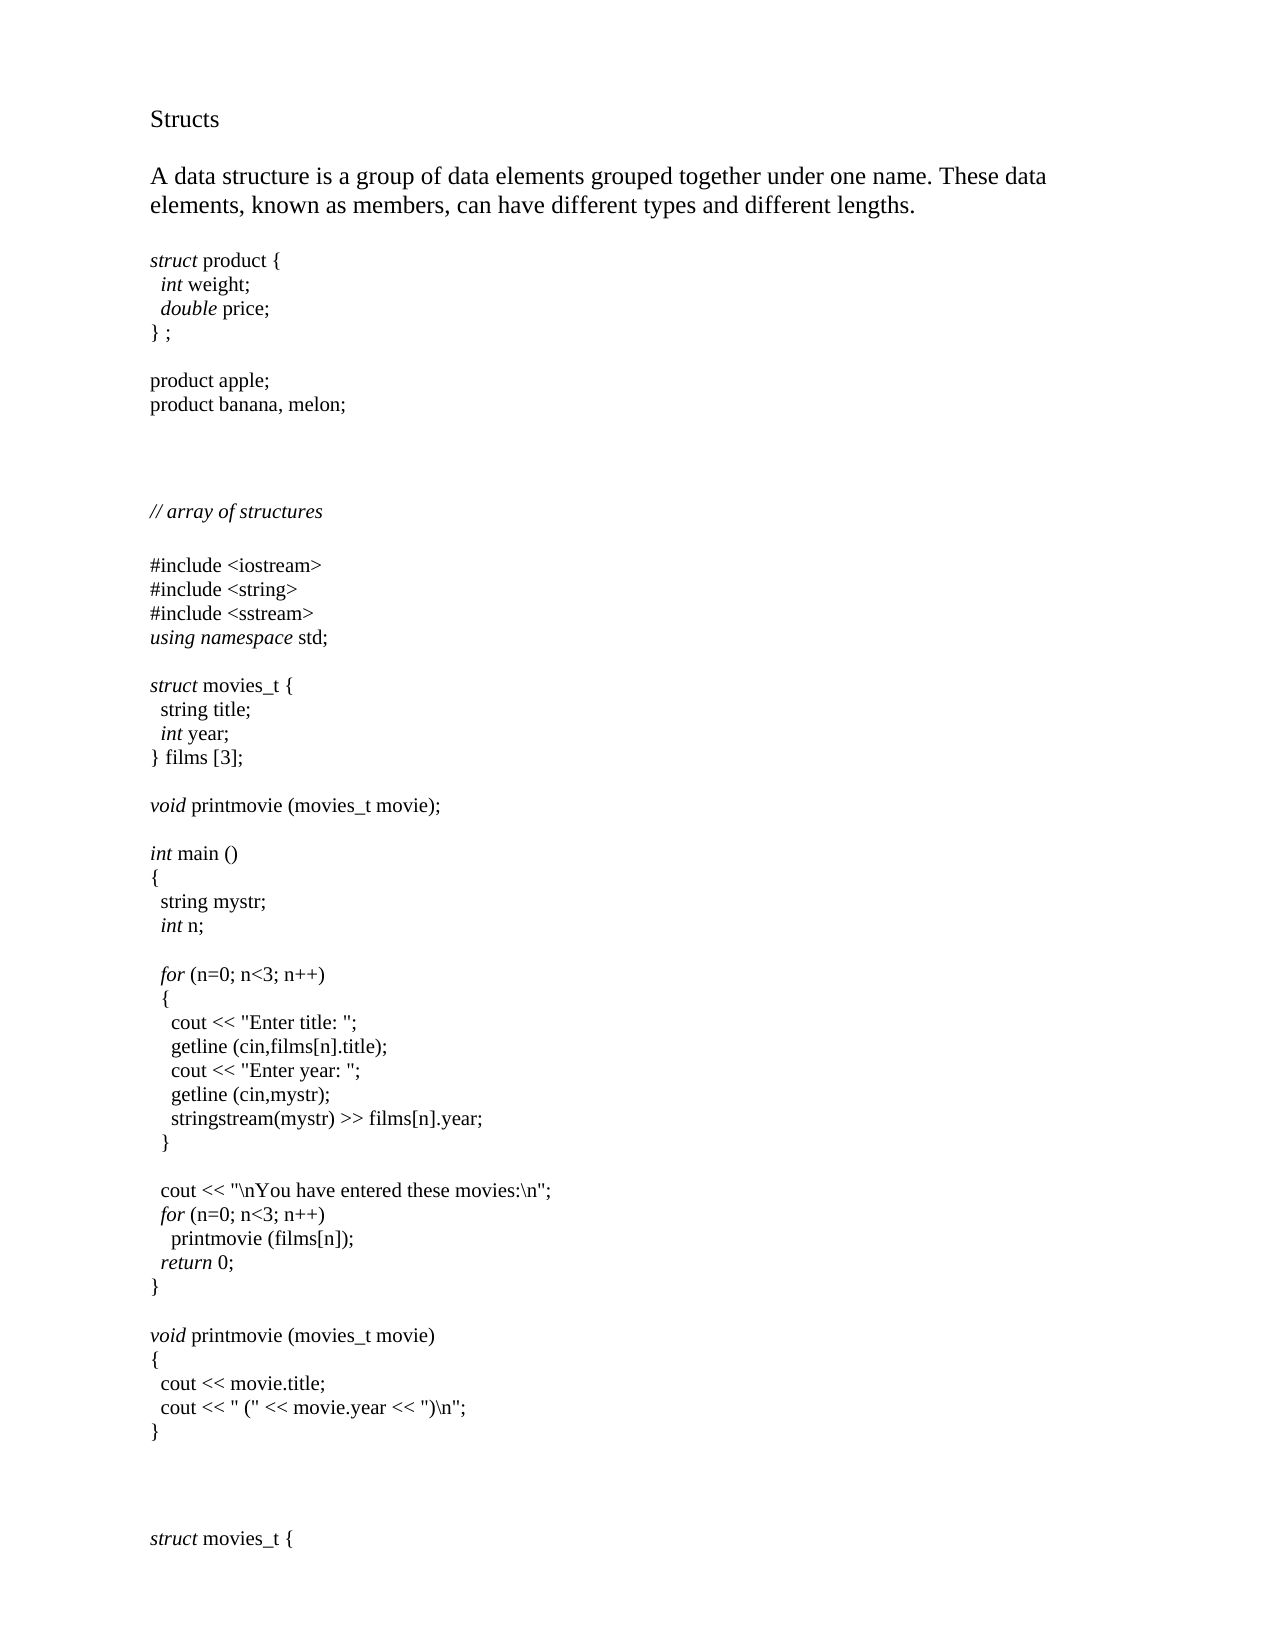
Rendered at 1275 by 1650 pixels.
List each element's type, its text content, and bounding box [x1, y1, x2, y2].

text } films [3]; [150, 745, 1125, 769]
text string title; [150, 697, 1125, 721]
text return 0; [150, 1250, 1125, 1274]
text int weight; [150, 272, 1125, 296]
text void printmovie (movies_t movie) [150, 1322, 1125, 1347]
text getline (cin,mystr); [150, 1082, 1125, 1106]
text cout << movie.title; [150, 1371, 1125, 1395]
text { [150, 865, 1125, 889]
text struct product { [150, 247, 1125, 272]
text // array of structures [150, 499, 1125, 523]
text int year; [150, 721, 1125, 745]
text using namespace std; [150, 625, 1125, 649]
text for (n=0; n<3; n++) [150, 962, 1125, 986]
text product banana, melon; [150, 392, 1125, 416]
text cout << "Enter year: "; [150, 1058, 1125, 1082]
text A data structure is a group of data elements grouped together under one name. These data elements, known as members, can have different types and different lengths. [150, 161, 1125, 219]
text cout << "\nYou have entered these movies:\n"; [150, 1178, 1125, 1202]
text void printmovie (movies_t movie); [150, 793, 1125, 817]
text #include <iostream> [150, 552, 1125, 577]
text } ; [150, 320, 1125, 344]
text #include <string> [150, 577, 1125, 601]
text { [150, 1347, 1125, 1371]
text string mystr; [150, 889, 1125, 913]
text } [150, 1274, 1125, 1298]
text #include <sstream> [150, 601, 1125, 625]
text stringstream(mystr) >> films[n].year; [150, 1106, 1125, 1130]
text product apple; [150, 368, 1125, 392]
text cout << "Enter title: "; [150, 1010, 1125, 1034]
text int n; [150, 913, 1125, 937]
text } [150, 1130, 1125, 1154]
text double price; [150, 296, 1125, 320]
text struct movies_t { [150, 1526, 1125, 1550]
text for (n=0; n<3; n++) [150, 1202, 1125, 1226]
text } [150, 1419, 1125, 1443]
text int main () [150, 841, 1125, 865]
text printmovie (films[n]); [150, 1226, 1125, 1250]
text getline (cin,films[n].title); [150, 1034, 1125, 1058]
text cout << " (" << movie.year << ")\n"; [150, 1395, 1125, 1419]
text Structs [150, 104, 1125, 132]
text struct movies_t { [150, 673, 1125, 697]
text { [150, 986, 1125, 1010]
